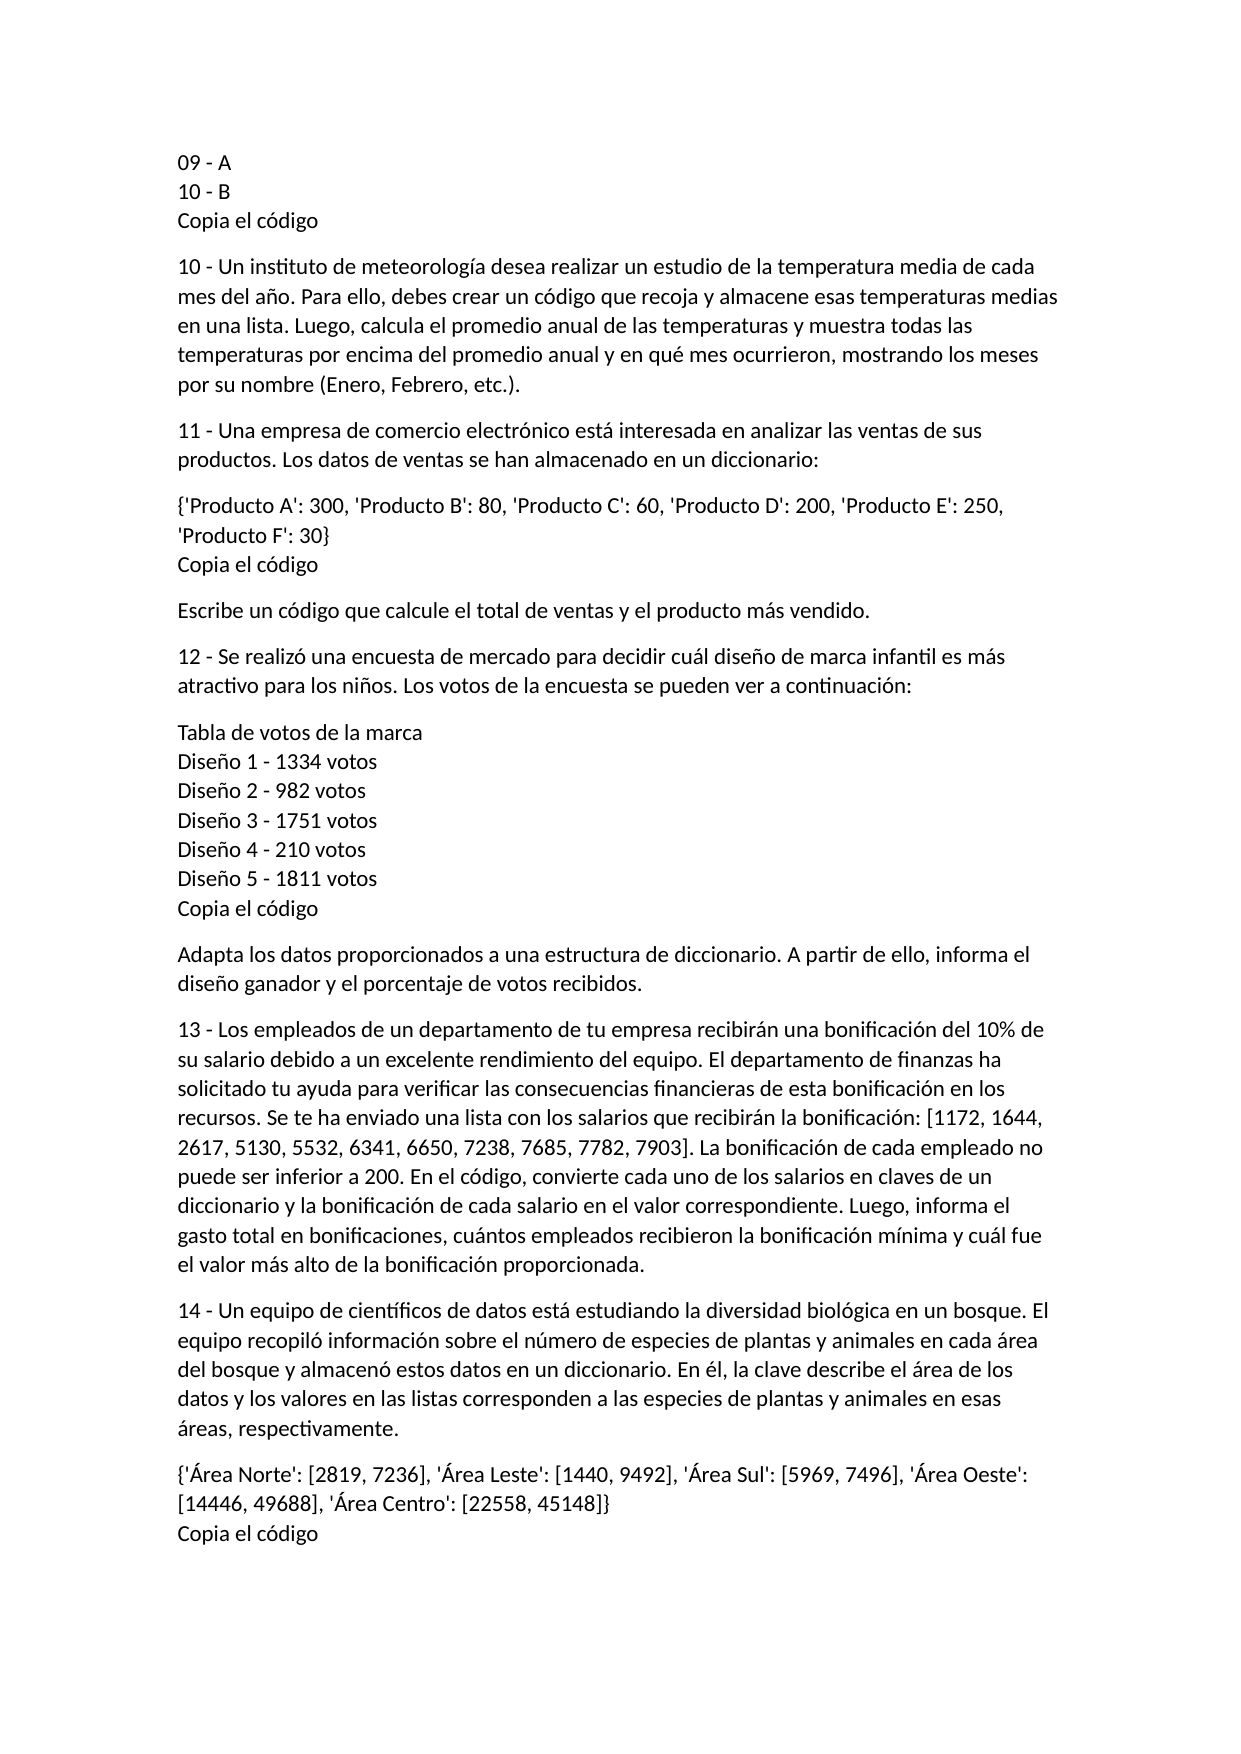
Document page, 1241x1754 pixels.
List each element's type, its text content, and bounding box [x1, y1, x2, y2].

text Escribe un código que calcule el total de ventas y el producto más vendido. [177, 596, 1063, 624]
text 09 - A 10 - B Copia el código [177, 148, 1063, 234]
text 13 - Los empleados de un departamento de tu empresa recibirán una bonificación del 10% de su salario debido a un excelente rendimiento del equipo. El departamento de finanzas ha solicitado tu ayuda para verificar las consecuencias financieras de esta bonificación en los recursos. Se te ha enviado una lista con los salarios que recibirán la bonificación: [1172, 1644, 2617, 5130, 5532, 6341, 6650, 7238, 7685, 7782, 7903]. La bonificación de cada empleado no puede ser inferior a 200. En el código, convierte cada uno de los salarios en claves de un diccionario y la bonificación de cada salario en el valor correspondiente. Luego, informa el gasto total en bonificaciones, cuántos empleados recibieron la bonificación mínima y cuál fue el valor más alto de la bonificación proporcionada. [177, 1015, 1063, 1278]
text Tabla de votos de la marca Diseño 1 - 1334 votos Diseño 2 - 982 votos Diseño 3 - 1751 votos Diseño 4 - 210 votos Diseño 5 - 1811 votos Copia el código [177, 718, 1063, 922]
text 14 - Un equipo de científicos de datos está estudiando la diversidad biológica en un bosque. El equipo recopiló información sobre el número de especies de plantas y animales en cada área del bosque y almacenó estos datos en un diccionario. En él, la clave describe el área de los datos y los valores en las listas corresponden a las especies de plantas y animales en esas áreas, respectivamente. [177, 1296, 1063, 1442]
text {'Área Norte': [2819, 7236], 'Área Leste': [1440, 9492], 'Área Sul': [5969, 7496], 'Área Oeste': [14446, 49688], 'Área Centro': [22558, 45148]} Copia el código [177, 1460, 1063, 1547]
text 12 - Se realizó una encuesta de mercado para decidir cuál diseño de marca infantil es más atractivo para los niños. Los votos de la encuesta se pueden ver a continuación: [177, 642, 1063, 699]
text 10 - Un instituto de meteorología desea realizar un estudio de la temperatura media de cada mes del año. Para ello, debes crear un código que recoja y almacene esas temperaturas medias en una lista. Luego, calcula el promedio anual de las temperaturas y muestra todas las temperaturas por encima del promedio anual y en qué mes ocurrieron, mostrando los meses por su nombre (Enero, Febrero, etc.). [177, 252, 1063, 398]
text 11 - Una empresa de comercio electrónico está interesada en analizar las ventas de sus productos. Los datos de ventas se han almacenado en un diccionario: [177, 416, 1063, 473]
text {'Producto A': 300, 'Producto B': 80, 'Producto C': 60, 'Producto D': 200, 'Producto E': 250, 'Producto F': 30} Copia el código [177, 491, 1063, 578]
text Adapta los datos proporcionados a una estructura de diccionario. A partir de ello, informa el diseño ganador y el porcentaje de votos recibidos. [177, 940, 1063, 997]
